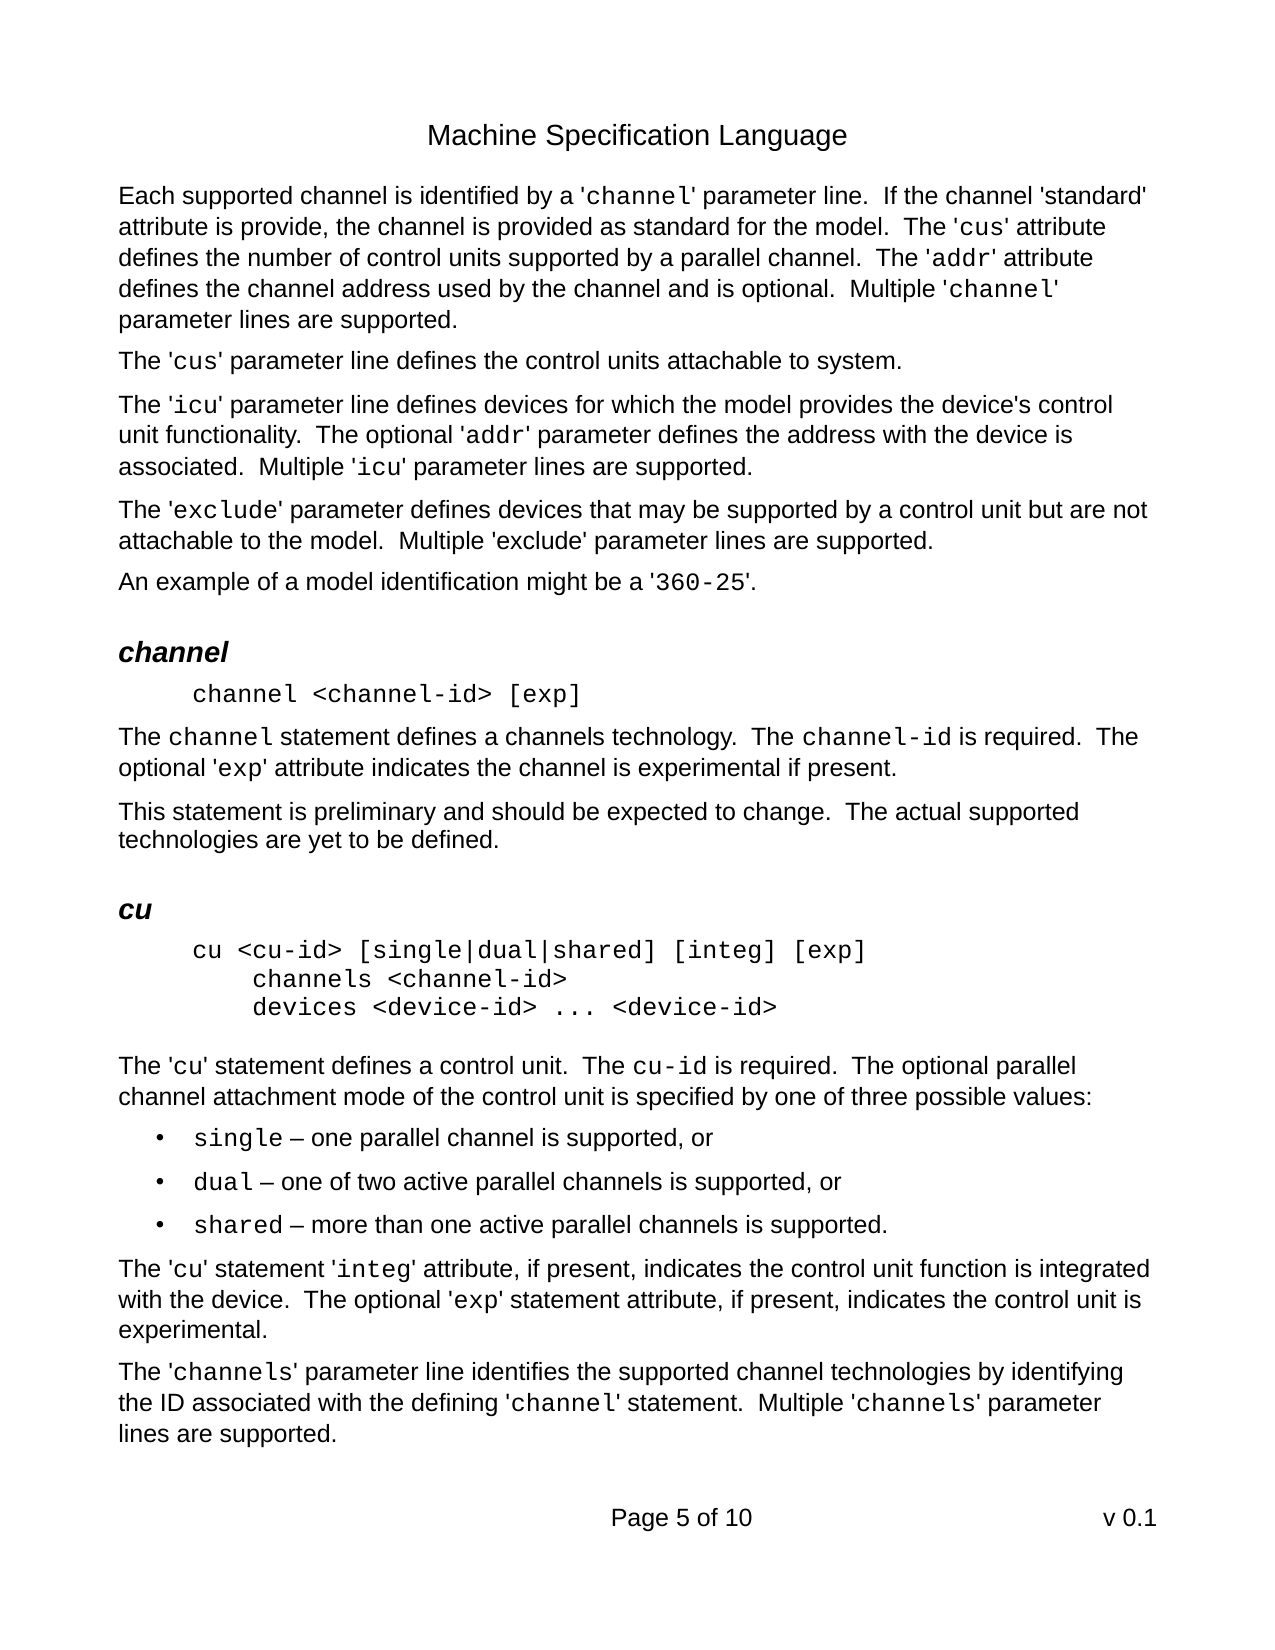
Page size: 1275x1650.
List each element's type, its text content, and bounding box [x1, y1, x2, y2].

list dual – one of two active parallel channels is supported, or [156, 1167, 1157, 1198]
text devices <device-id> ... <device-id> [192, 994, 1157, 1023]
text cu <cu-id> [single|dual|shared] [integ] [exp] [192, 938, 1157, 966]
subtitle channel [118, 636, 1157, 669]
text channels <channel-id> [192, 966, 1157, 994]
text The 'exclude' parameter defines devices that may be supported by a control unit but are not attachable to the model. Multiple 'exclude' parameter lines are supported. [118, 495, 1157, 554]
list single – one parallel channel is supported, or [156, 1123, 1157, 1154]
text The 'cu' statement 'integ' attribute, if present, indicates the control unit function is integrated with the device. The optional 'exp' statement attribute, if present, indicates the control unit is experimental. [118, 1254, 1157, 1344]
text The 'icu' parameter line defines devices for which the model provides the device's control unit functionality. The optional 'addr' parameter defines the address with the device is associated. Multiple 'icu' parameter lines are supported. [118, 389, 1157, 482]
text Each supported channel is identified by a 'channel' parameter line. If the channel 'standard' attribute is provide, the channel is provided as standard for the model. The 'cus' attribute defines the number of control units supported by a parallel channel. The 'addr' attribute defines the channel address used by the channel and is optional. Multiple 'channel' parameter lines are supported. [118, 181, 1157, 334]
text This statement is preliminary and should be expected to change. The actual supported technologies are yet to be defined. [118, 797, 1157, 854]
text channel <channel-id> [exp] [192, 682, 1157, 710]
text The 'channels' parameter line identifies the supported channel technologies by identifying the ID associated with the defining 'channel' statement. Multiple 'channels' parameter lines are supported. [118, 1357, 1157, 1447]
text The channel statement defines a channels technology. The channel-id is required. The optional 'exp' attribute indicates the channel is experimental if present. [118, 722, 1157, 784]
list shared – more than one active parallel channels is supported. [156, 1210, 1157, 1241]
text The 'cu' statement defines a control unit. The cu-id is required. The optional parallel channel attachment mode of the control unit is specified by one of three possible values: [118, 1051, 1157, 1111]
subtitle cu [118, 892, 1157, 925]
text The 'cus' parameter line defines the control units attachable to system. [118, 346, 1157, 377]
text An example of a model identification might be a '360-25'. [118, 567, 1157, 598]
